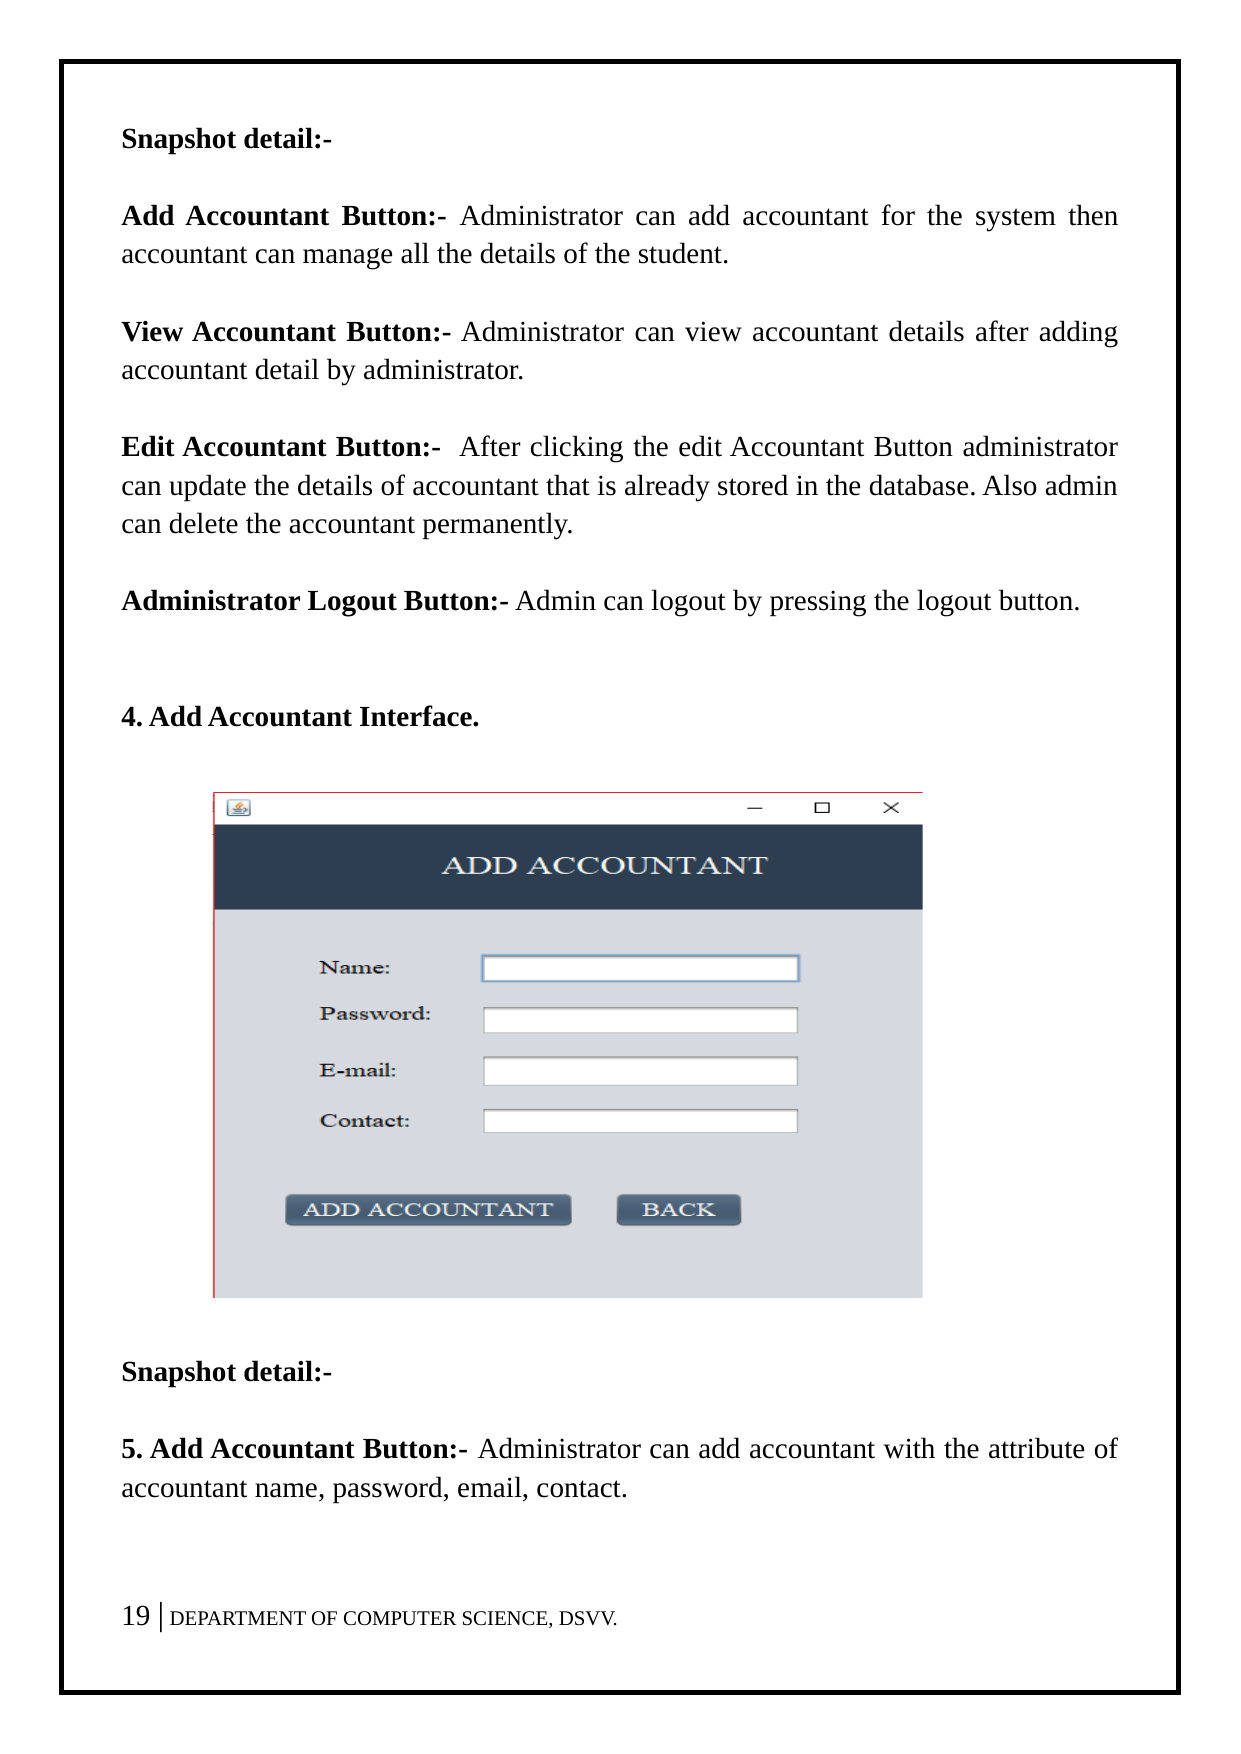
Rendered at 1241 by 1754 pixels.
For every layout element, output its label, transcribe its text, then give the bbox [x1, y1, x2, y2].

text Snapshot detail:- [121, 1354, 1119, 1388]
picture [212, 792, 224, 1298]
text Add Accountant Button:- Administrator can add accountant for the system then accountant can manage all the details of the student. [121, 198, 1119, 270]
text View Accountant Button:- Administrator can view accountant details after adding accountant detail by administrator. [121, 314, 1119, 386]
text 4. Add Accountant Interface. [121, 699, 1119, 733]
text Edit Accountant Button:- After clicking the edit Accountant Button administrator can update the details of accountant that is already stored in the database. Also admin can delete the accountant permanently. [121, 429, 1119, 540]
text 5. Add Accountant Button:- Administrator can add accountant with the attribute of accountant name, password, email, contact. [121, 1431, 1119, 1503]
text Snapshot detail:- [121, 121, 1119, 154]
text Administrator Logout Button:- Admin can logout by pressing the logout button. [121, 583, 1119, 617]
